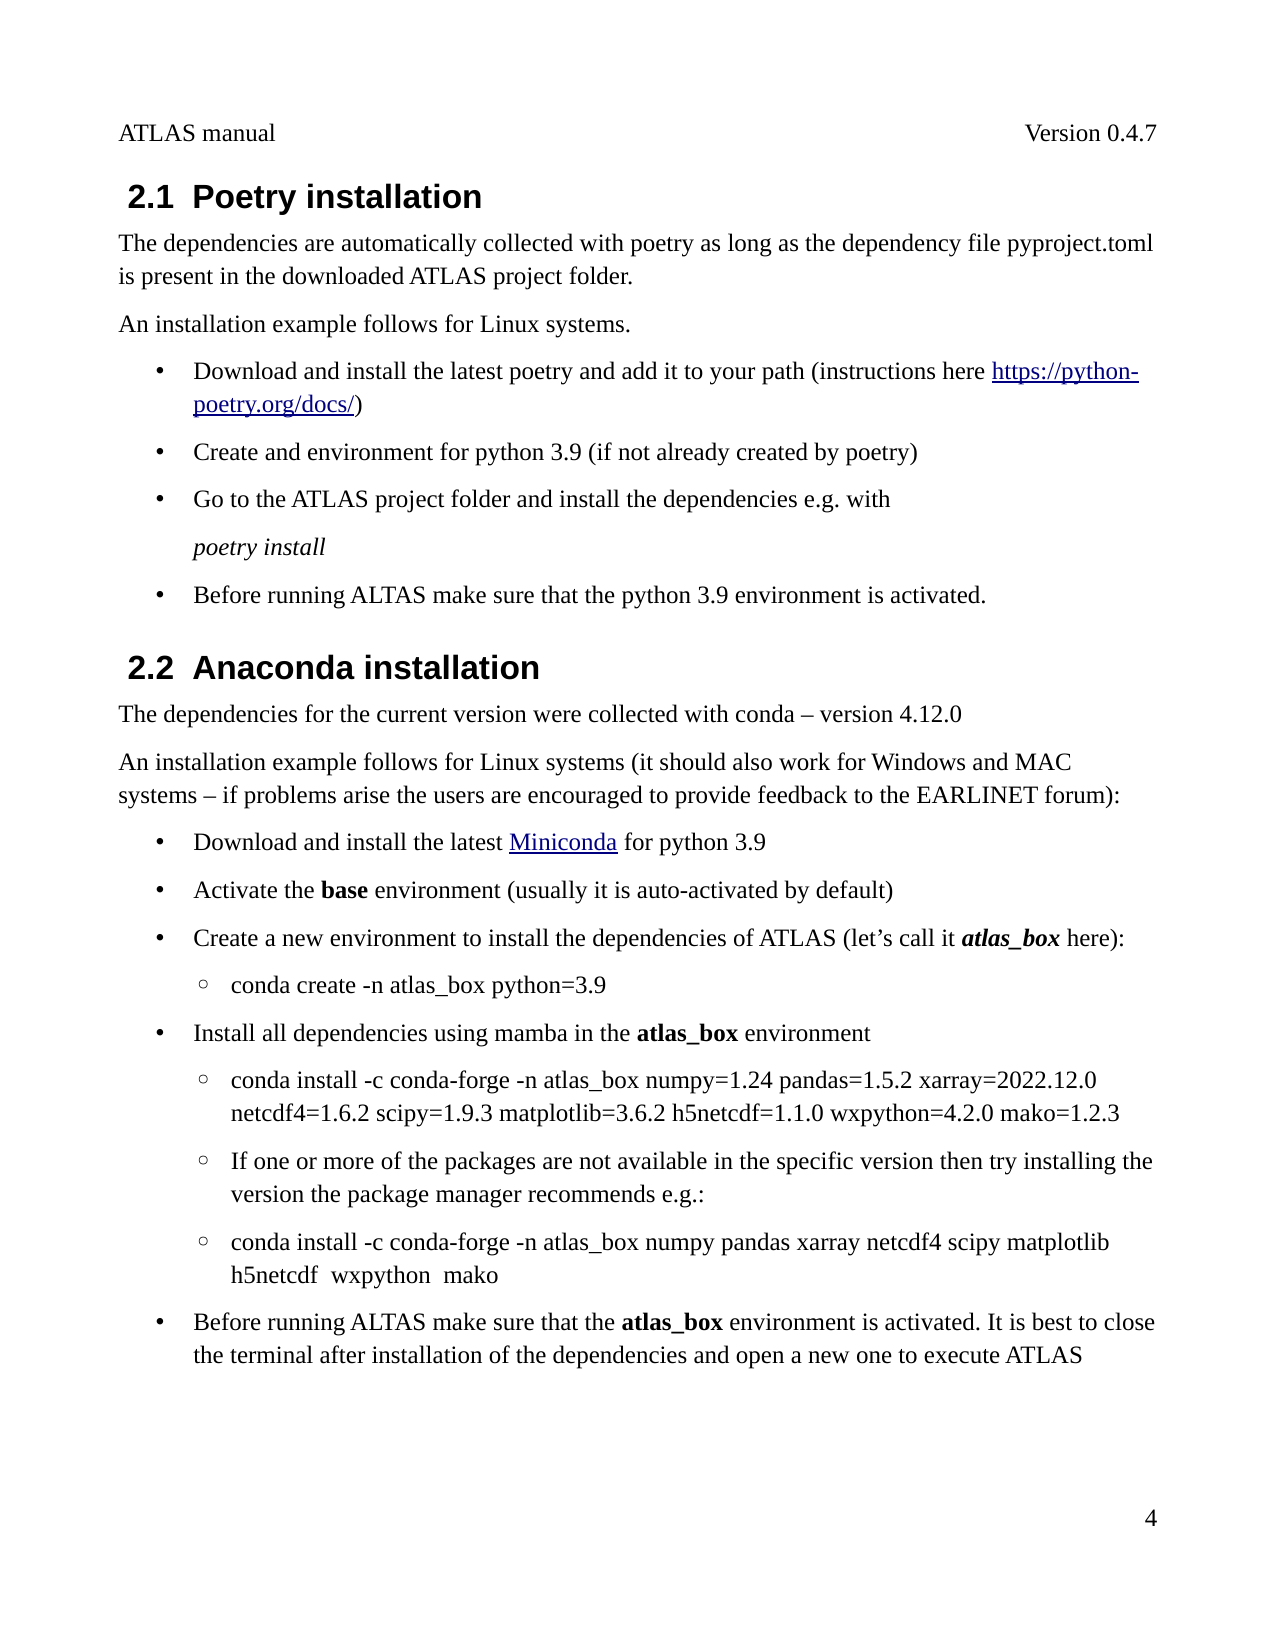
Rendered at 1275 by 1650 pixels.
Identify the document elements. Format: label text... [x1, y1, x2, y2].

list conda install -c conda-forge -n atlas_box numpy=1.24 pandas=1.5.2 xarray=2022.12.0 netcdf4=1.6.2 scipy=1.9.3 matplotlib=3.6.2 h5netcdf=1.1.0 wxpython=4.2.0 mako=1.2.3 [193, 1066, 1157, 1127]
subtitle Anaconda installation [118, 648, 1157, 687]
list conda create -n atlas_box python=3.9 [193, 970, 1157, 999]
list conda install -c conda-forge -n atlas_box numpy pandas xarray netcdf4 scipy matplotlib h5netcdf wxpython mako [193, 1227, 1157, 1288]
list Create and environment for python 3.9 (if not already created by poetry) [156, 437, 1157, 466]
list Download and install the latest Miniconda for python 3.9 [156, 827, 1157, 856]
list Before running ALTAS make sure that the python 3.9 environment is activated. [156, 580, 1157, 608]
text The dependencies for the current version were collected with conda – version 4.12.0 [118, 699, 1157, 728]
text The dependencies are automatically collected with poetry as long as the dependency file pyproject.toml is present in the downloaded ATLAS project folder. [118, 228, 1157, 290]
list Before running ALTAS make sure that the atlas_box environment is activated. It is best to close the terminal after installation of the dependencies and open a new one to execute ATLAS [156, 1307, 1157, 1369]
text An installation example follows for Linux systems. [118, 309, 1157, 337]
list poetry install [156, 532, 1157, 561]
list Go to the ATLAS project folder and install the dependencies e.g. with [156, 484, 1157, 513]
list If one or more of the packages are not available in the specific version then try installing the version the package manager recommends e.g.: [193, 1146, 1157, 1208]
subtitle Poetry installation [118, 177, 1157, 216]
list Install all dependencies using mamba in the atlas_box environment [156, 1018, 1157, 1047]
list Create a new environment to install the dependencies of ATLAS (let’s call it atlas_box here): [156, 923, 1157, 951]
list Activate the base environment (usually it is auto-activated by default) [156, 875, 1157, 904]
text An installation example follows for Linux systems (it should also work for Windows and MAC systems – if problems arise the users are encouraged to provide feedback to the EARLINET forum): [118, 747, 1157, 809]
list Download and install the latest poetry and add it to your path (instructions here https://python-poetry.org/docs/) [156, 356, 1157, 418]
